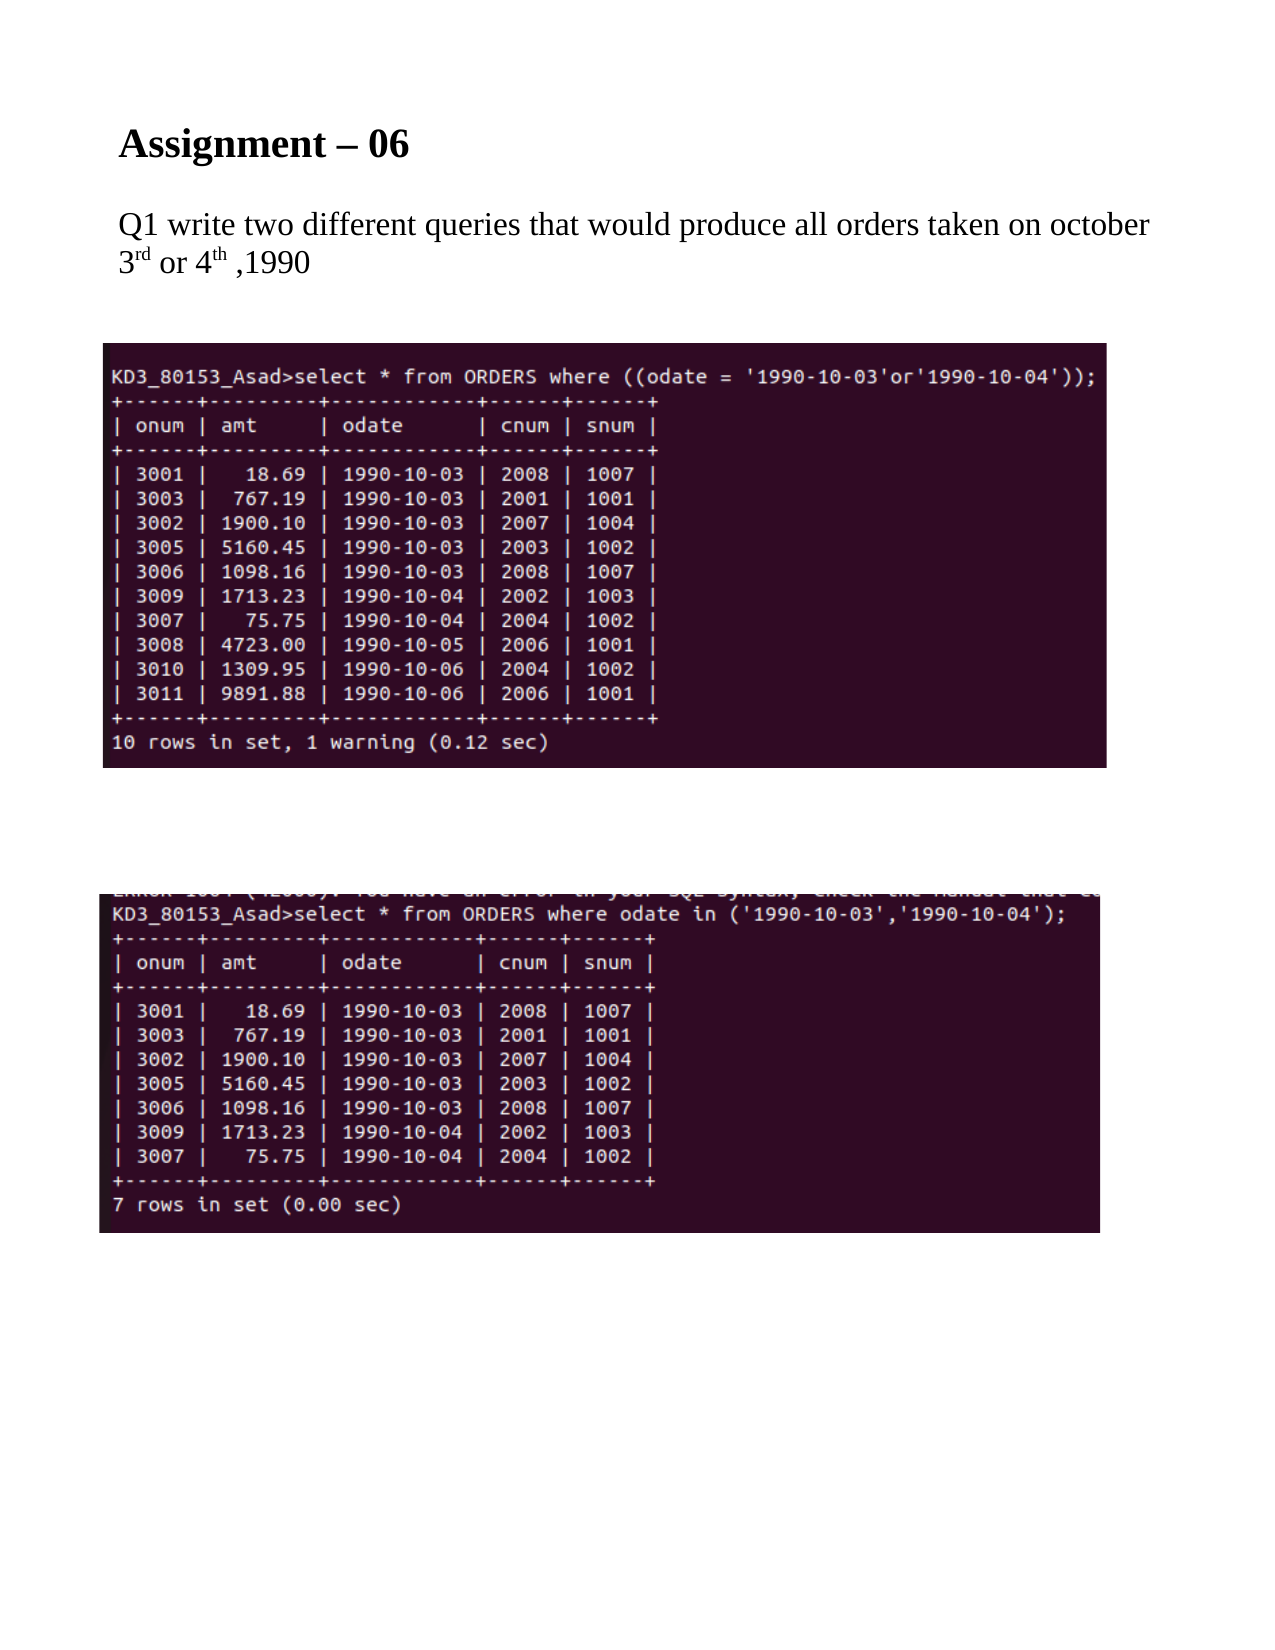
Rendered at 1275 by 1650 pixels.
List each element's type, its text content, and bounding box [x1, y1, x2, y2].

picture [99, 894, 1100, 1233]
text Assignment – 06 [118, 118, 1157, 166]
text Q1 write two different queries that would produce all orders taken on october 3rd or 4th ,1990 [118, 204, 1157, 281]
picture [102, 343, 1107, 768]
